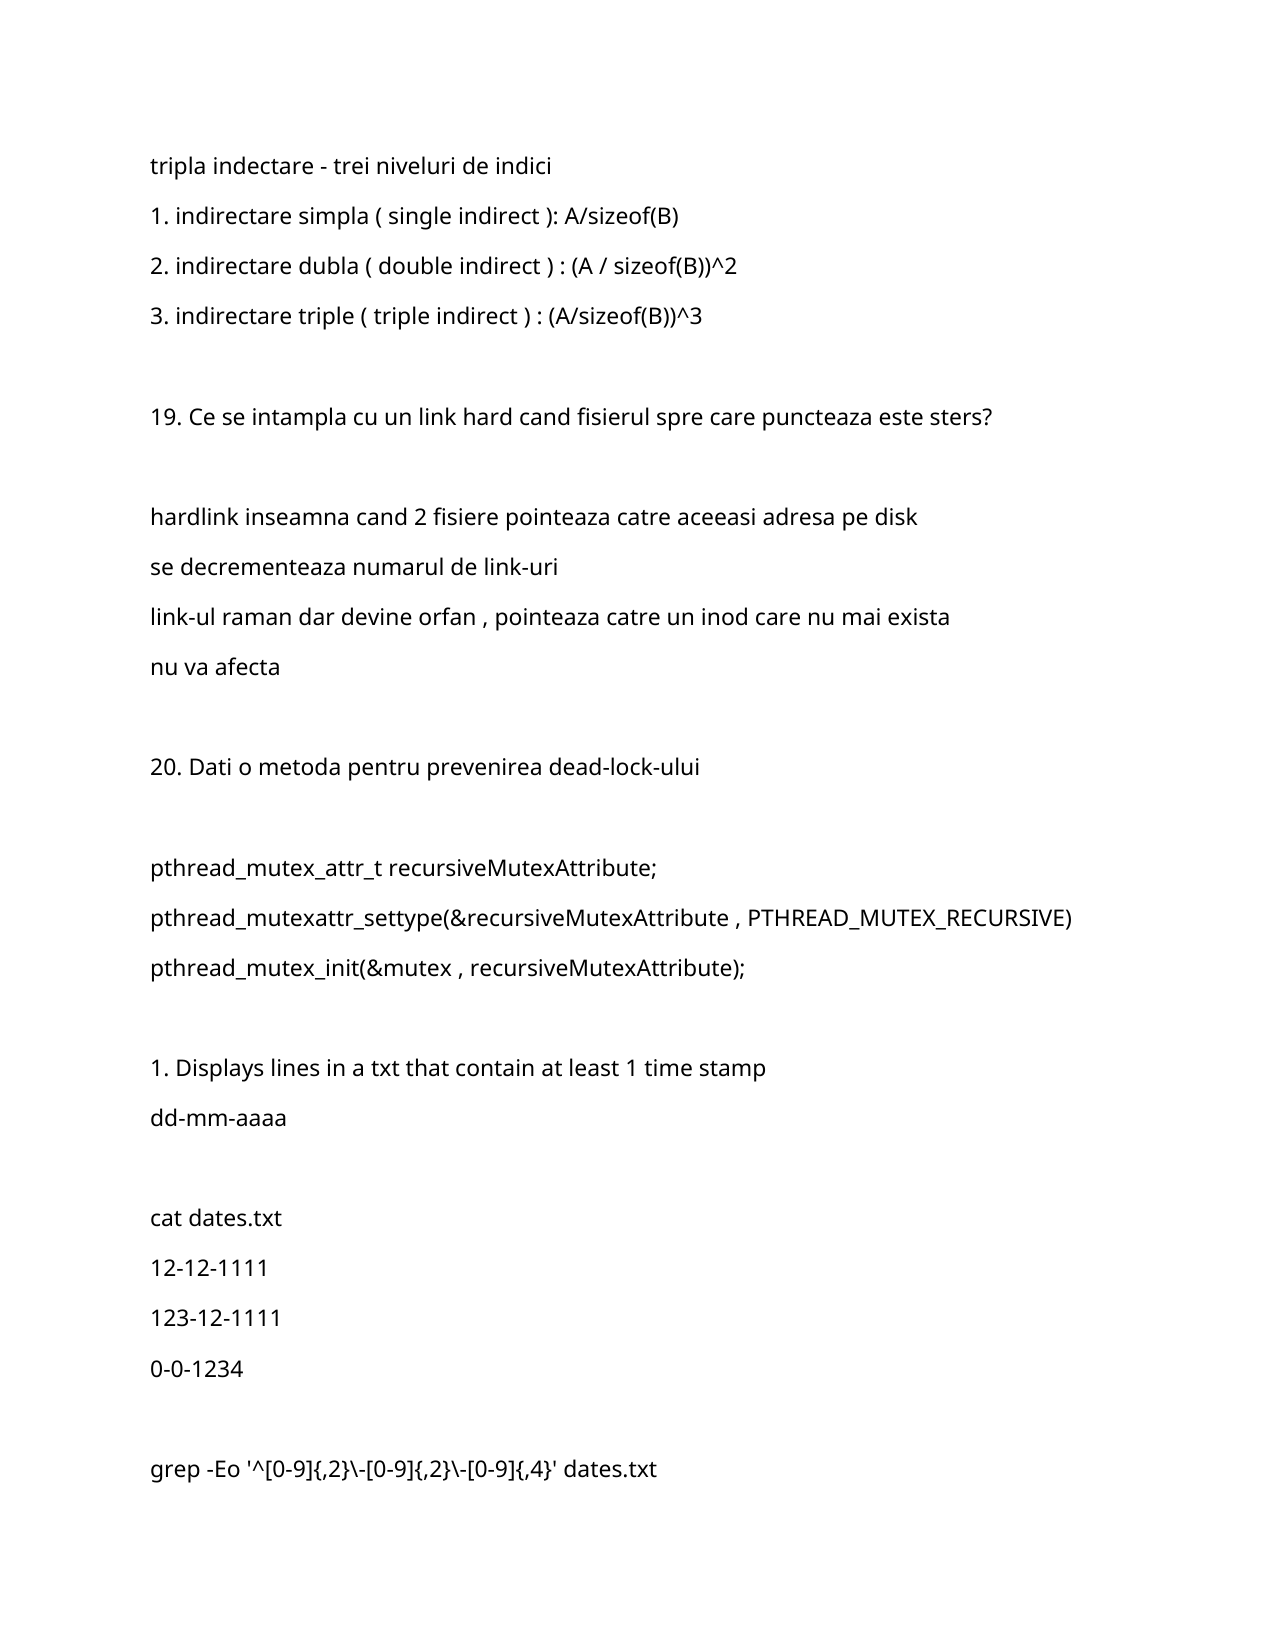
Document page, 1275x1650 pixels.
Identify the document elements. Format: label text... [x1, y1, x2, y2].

text grep -Eo '^[0-9]{,2}\-[0-9]{,2}\-[0-9]{,4}' dates.txt [150, 1453, 1125, 1484]
text nu va afecta [150, 651, 1125, 682]
text 1. Displays lines in a txt that contain at least 1 time stamp [150, 1052, 1125, 1083]
text dd-mm-aaaa [150, 1102, 1125, 1133]
text link-ul raman dar devine orfan , pointeaza catre un inod care nu mai exista [150, 601, 1125, 632]
text pthread_mutex_init(&mutex , recursiveMutexAttribute); [150, 952, 1125, 983]
text 12-12-1111 [150, 1252, 1125, 1283]
text 19. Ce se intampla cu un link hard cand fisierul spre care puncteaza este sters? [150, 401, 1125, 432]
text 3. indirectare triple ( triple indirect ) : (A/sizeof(B))^3 [150, 300, 1125, 332]
text 1. indirectare simpla ( single indirect ): A/sizeof(B) [150, 200, 1125, 231]
text 20. Dati o metoda pentru prevenirea dead-lock-ului [150, 751, 1125, 782]
text pthread_mutex_attr_t recursiveMutexAttribute; [150, 851, 1125, 883]
text cat dates.txt [150, 1202, 1125, 1233]
text 2. indirectare dubla ( double indirect ) : (A / sizeof(B))^2 [150, 250, 1125, 281]
text 123-12-1111 [150, 1302, 1125, 1334]
text se decrementeaza numarul de link-uri [150, 551, 1125, 582]
text hardlink inseamna cand 2 fisiere pointeaza catre aceeasi adresa pe disk [150, 501, 1125, 532]
text tripla indectare - trei niveluri de indici [150, 150, 1125, 181]
text pthread_mutexattr_settype(&recursiveMutexAttribute , PTHREAD_MUTEX_RECURSIVE) [150, 902, 1125, 933]
text 0-0-1234 [150, 1352, 1125, 1384]
